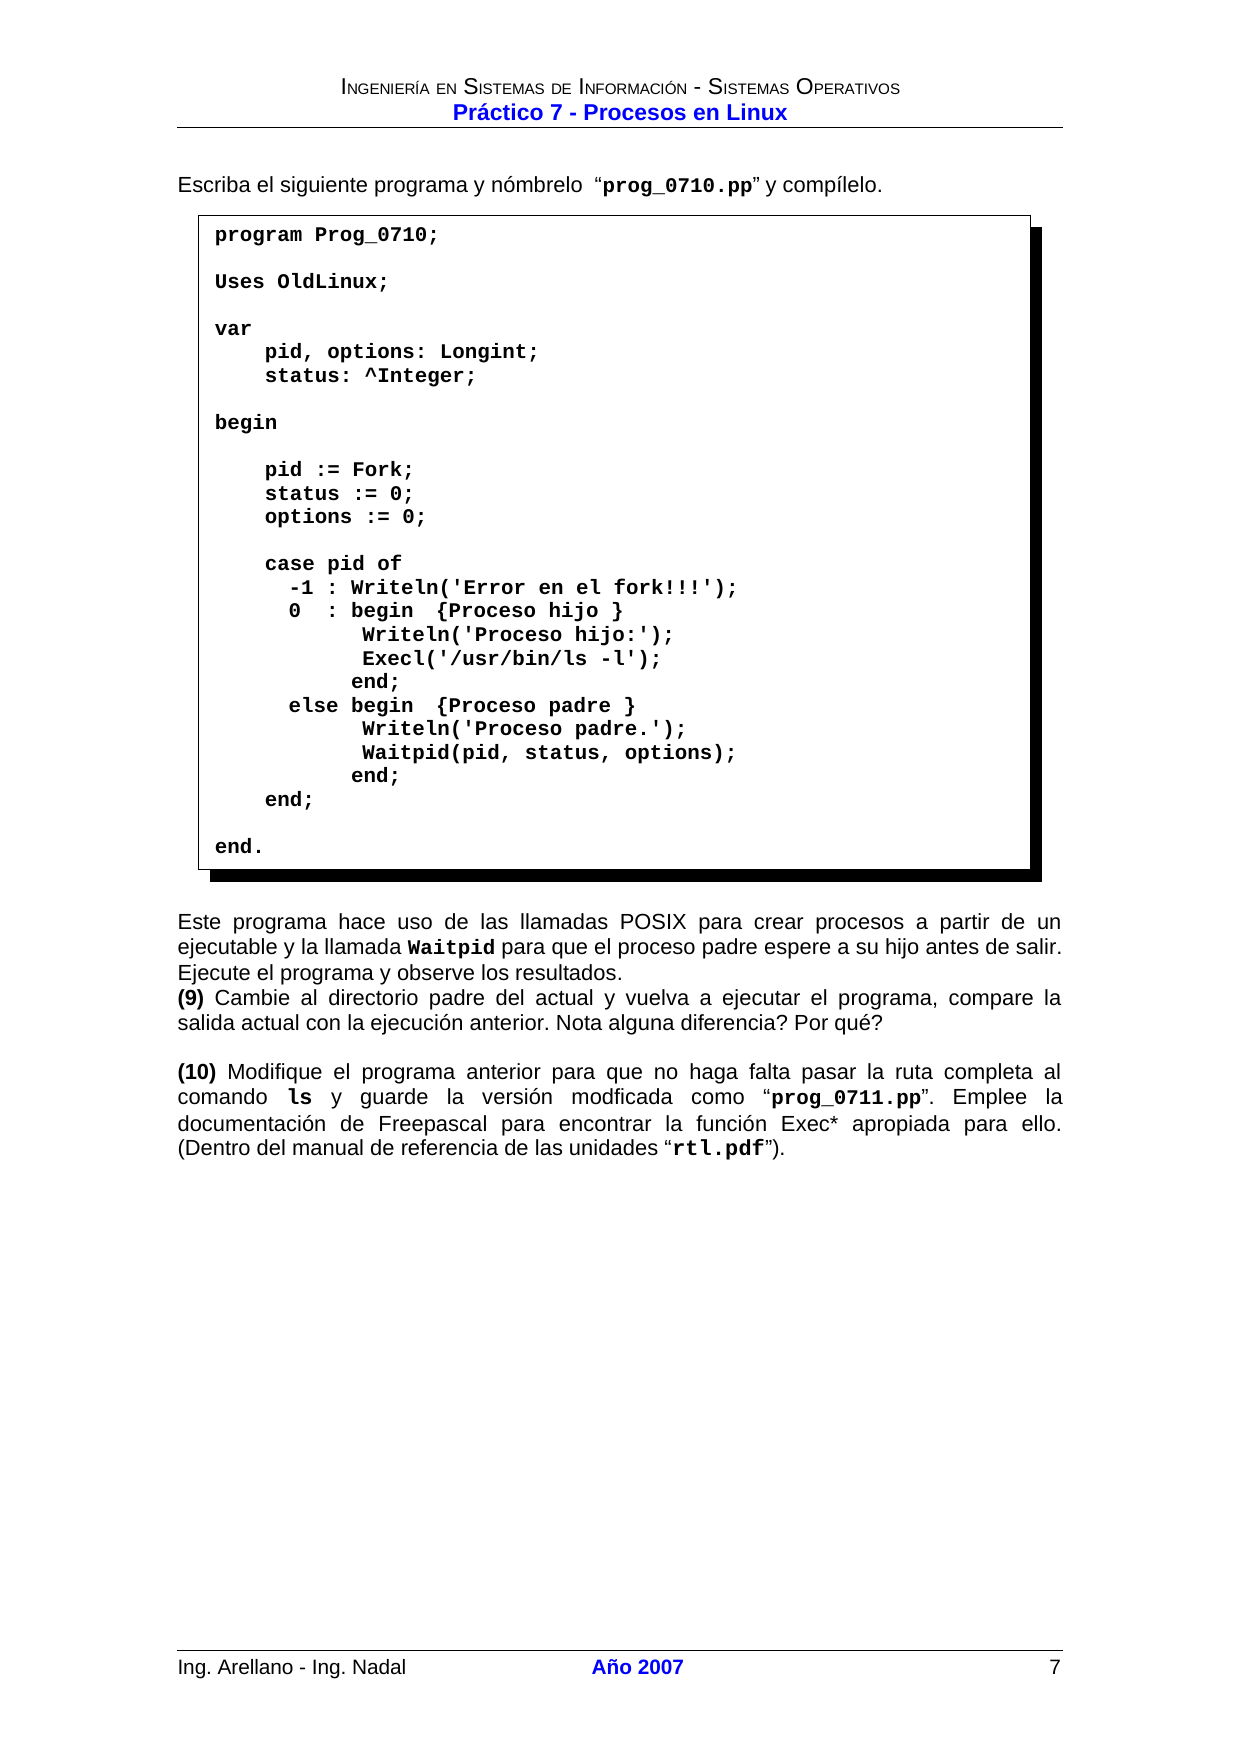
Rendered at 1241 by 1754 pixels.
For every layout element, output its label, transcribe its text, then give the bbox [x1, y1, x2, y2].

text Execl('/usr/bin/ls -l'); [214, 648, 1013, 671]
text var [214, 318, 1013, 342]
text Este programa hace uso de las llamadas POSIX para crear procesos a partir de un ejecutable y la llamada Waitpid para que el proceso padre espere a su hijo antes de salir. Ejecute el programa y observe los resultados. [177, 909, 1063, 985]
text end. [214, 836, 1013, 859]
text options := 0; [214, 506, 1013, 530]
text program Prog_0710; [214, 224, 1013, 247]
text Uses OldLinux; [214, 271, 1013, 294]
text Waitpid(pid, status, options); [214, 742, 1013, 765]
text status := 0; [214, 483, 1013, 506]
text 0 : begin {Proceso hijo } [214, 601, 1013, 624]
text pid, options: Longint; [214, 342, 1013, 365]
text end; [214, 671, 1013, 695]
text status: ^Integer; [214, 365, 1013, 389]
text else begin {Proceso padre } [214, 695, 1013, 718]
text Escriba el siguiente programa y nómbrelo “prog_0710.pp” y compílelo. [177, 172, 1063, 199]
text -1 : Writeln('Error en el fork!!!'); [214, 577, 1013, 601]
text (9) Cambie al directorio padre del actual y vuelva a ejecutar el programa, compare la salida actual con la ejecución anterior. Nota alguna diferencia? Por qué? [177, 985, 1063, 1035]
text end; [214, 789, 1013, 812]
text begin [214, 412, 1013, 436]
text Writeln('Proceso padre.'); [214, 718, 1013, 742]
text pid := Fork; [214, 459, 1013, 483]
text case pid of [214, 553, 1013, 577]
text end; [214, 765, 1013, 789]
text Writeln('Proceso hijo:'); [214, 624, 1013, 648]
text (10) Modifique el programa anterior para que no haga falta pasar la ruta completa al comando ls y guarde la versión modficada como “prog_0711.pp”. Emplee la documentación de Freepascal para encontrar la función Exec* apropiada para ello. (Dentro del manual de referencia de las unidades “rtl.pdf”). [177, 1060, 1063, 1162]
